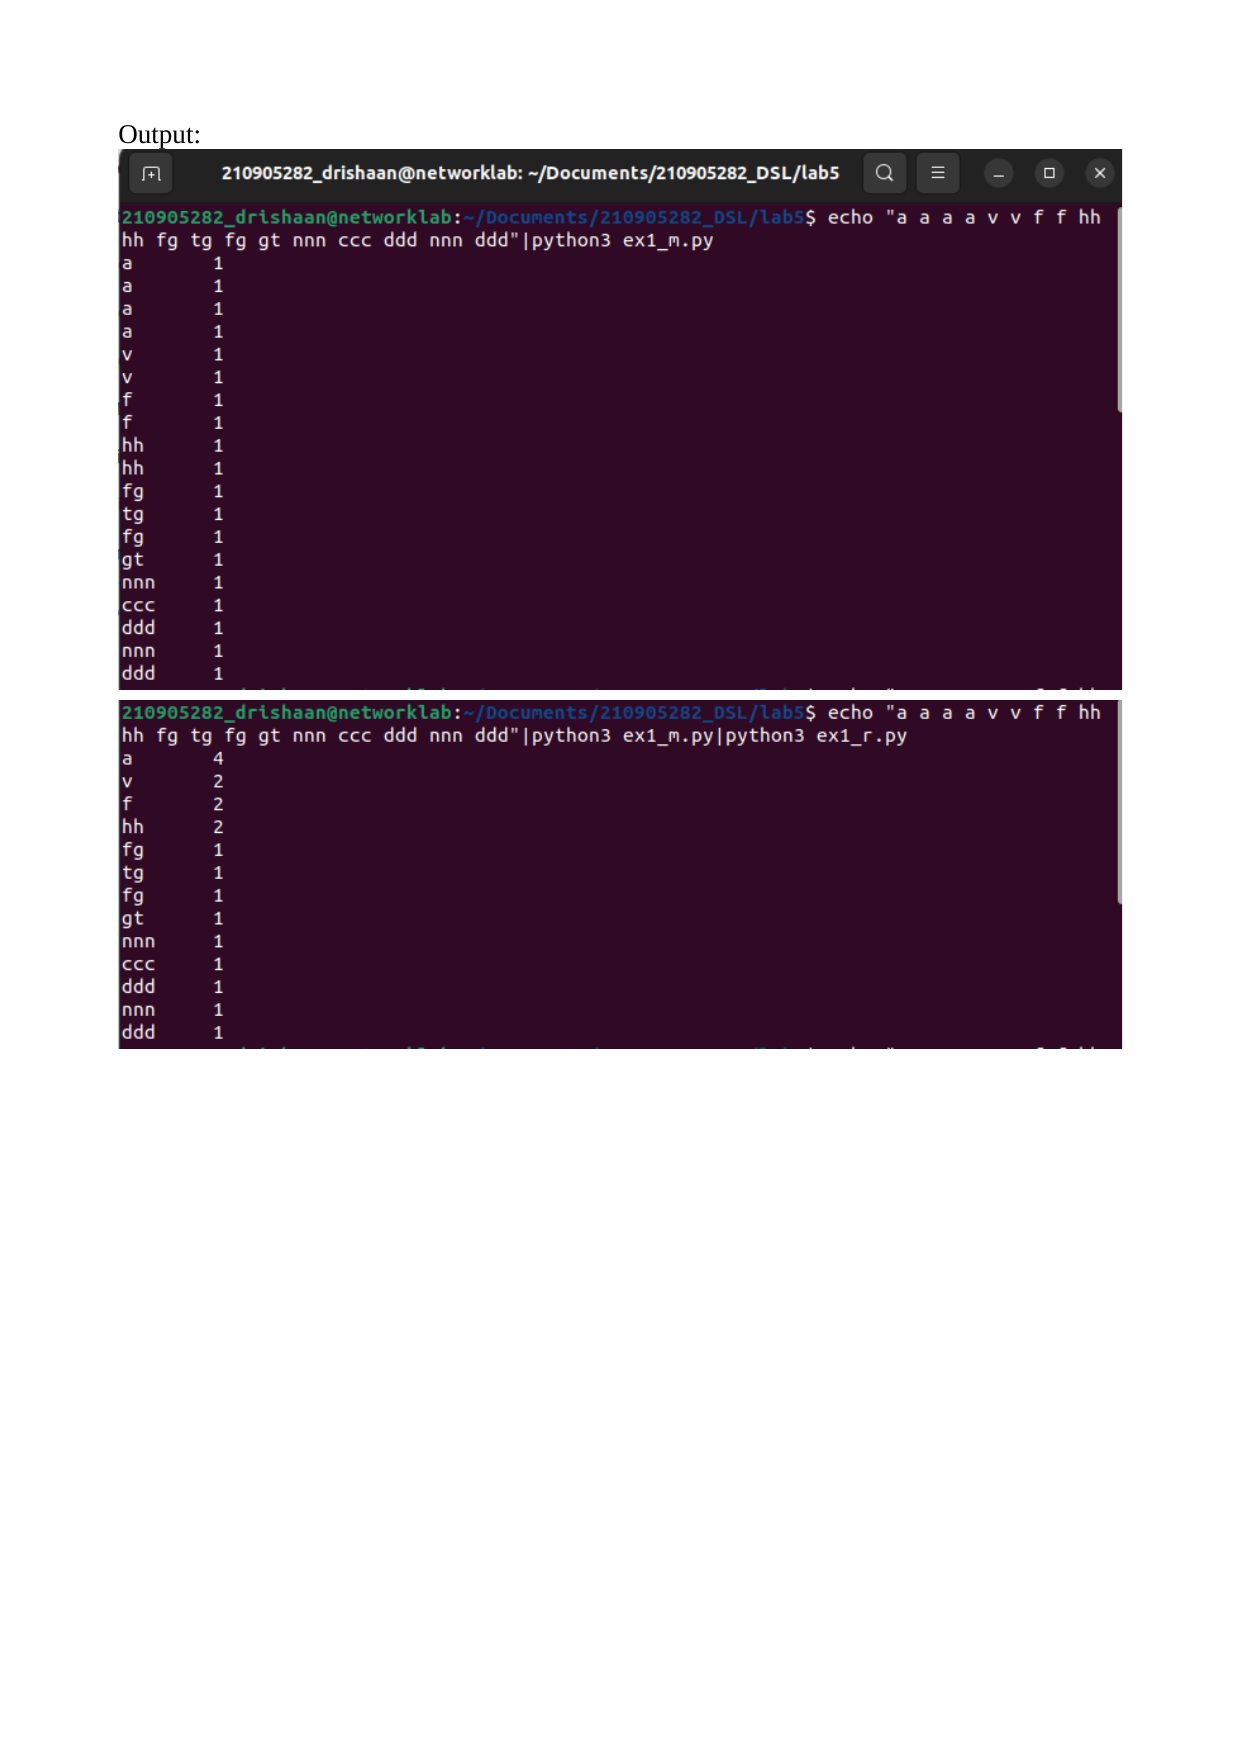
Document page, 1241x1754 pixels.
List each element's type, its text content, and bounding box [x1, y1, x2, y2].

picture [118, 149, 1123, 690]
picture [118, 700, 1123, 1049]
text Output: [118, 118, 1122, 149]
